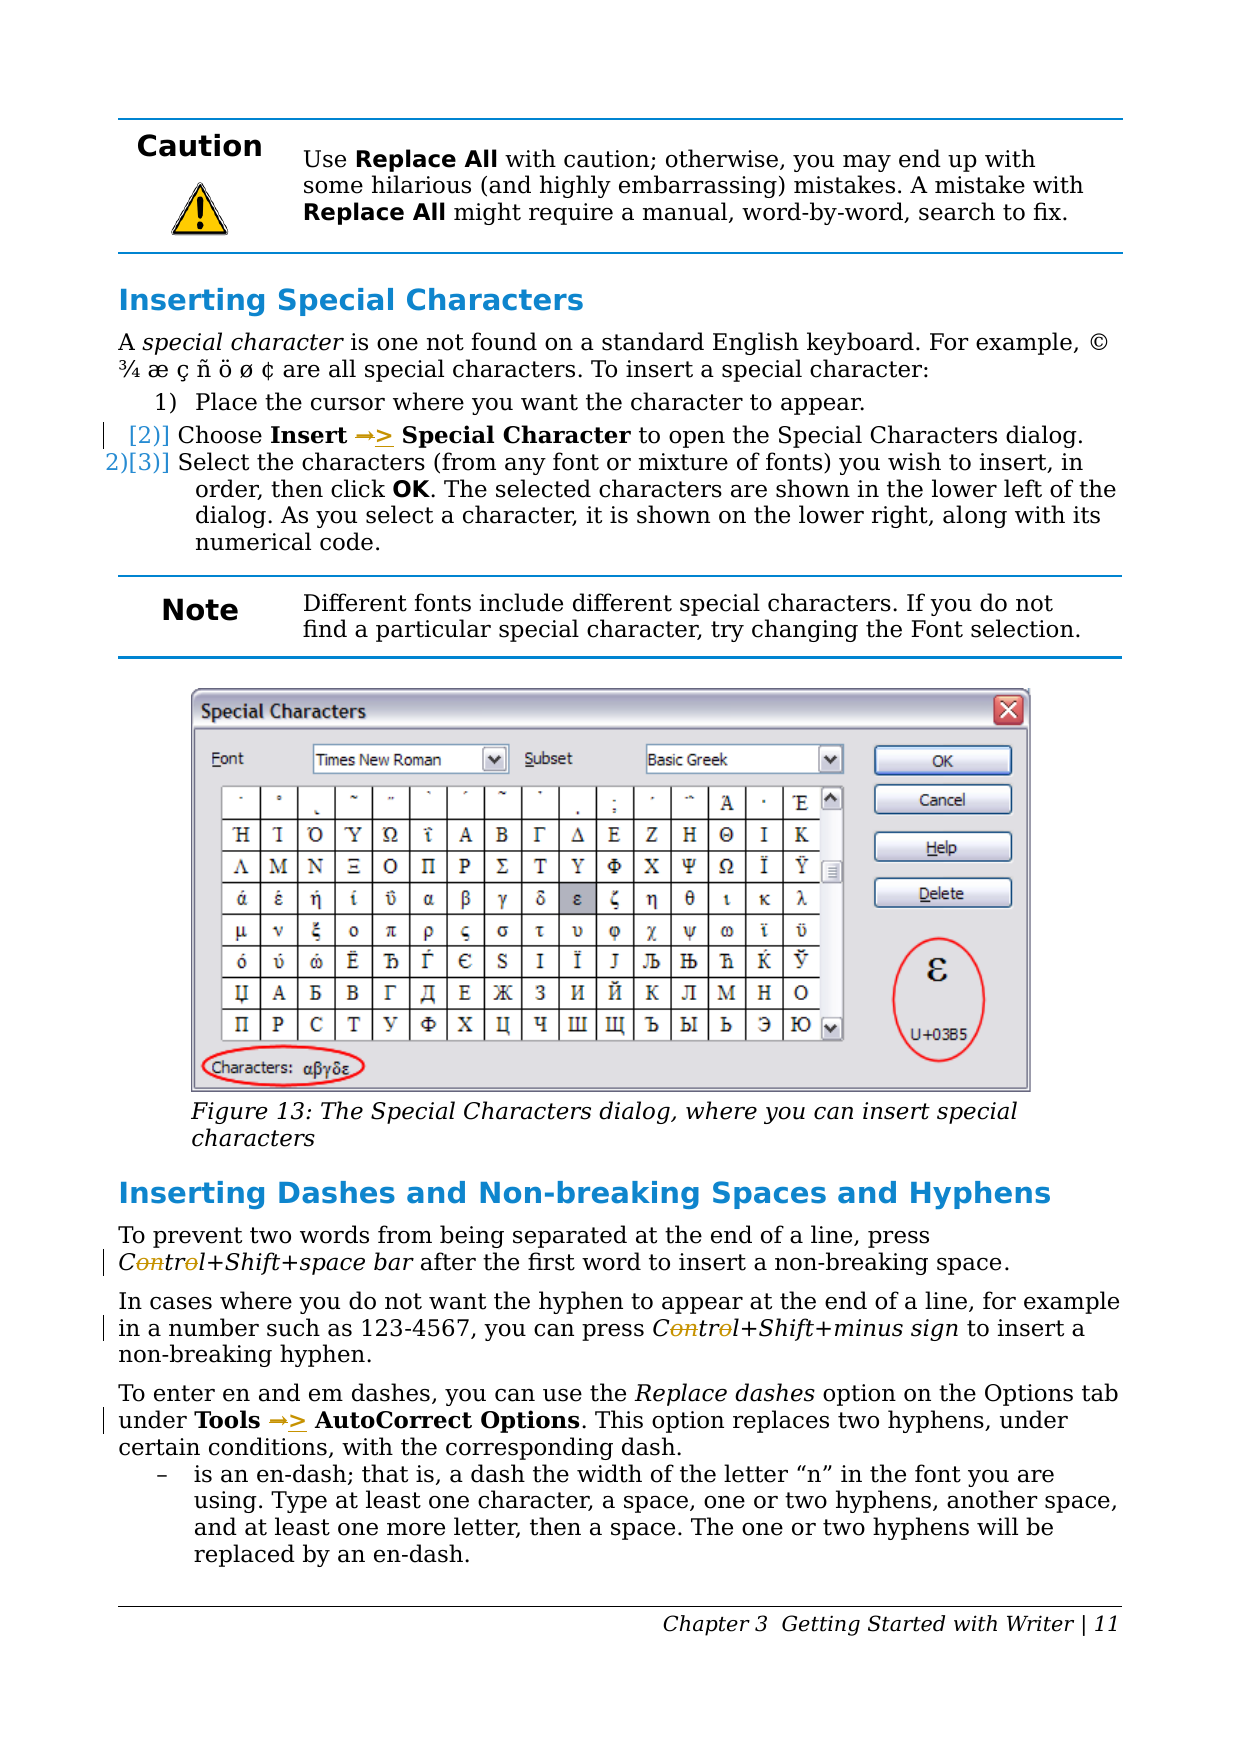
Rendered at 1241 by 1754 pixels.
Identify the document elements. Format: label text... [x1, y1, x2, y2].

text To enter en and em dashes, you can use the Replace dashes option on the Options tab under Tools > AutoCorrect Options. This option replaces two hyphens, under certain conditions, with the corresponding dash. [118, 1381, 1122, 1461]
picture [167, 178, 232, 239]
list A special character is one not found on a standard English keyboard. For example, © ¾ æ ç ñ ö ø ¢ are all special characters. To insert a special character: [118, 329, 1122, 383]
list Select the characters (from any font or mixture of fonts) you wish to insert, in order, then click OK. The selected characters are shown in the lower left of the dialog. As you select a character, it is shown on the lower right, along with its numerical code. [177, 449, 1122, 556]
text Figure 13: The Special Characters dialog, where you can insert special characters [191, 1098, 1049, 1152]
text – is an en-dash; that is, a dash the width of the letter “n” in the font you are using. Type at least one character, a space, one or two hyphens, another space, and at least one more letter, then a space. The one or two hyphens will be replaced by an en-dash. [156, 1461, 1122, 1568]
subtitle Inserting Special Characters [118, 283, 1122, 317]
picture [191, 688, 1031, 1092]
list Choose Insert > Special Character to open the Special Characters dialog. [177, 422, 1122, 449]
table_header Caution [118, 120, 281, 252]
text In cases where you do not want the hyphen to appear at the end of a line, for example in a number such as 123‑4567, you can press Ctrl+Shift+minus sign to insert a non-breaking hyphen. [118, 1288, 1122, 1368]
table_header Use Replace All with caution; otherwise, you may end up with some hilarious (and highly embarrassing) mistakes. A mistake with Replace All might require a manual, word-by-word, search to fix. [281, 120, 1122, 252]
table_header Note [118, 577, 281, 656]
text To prevent two words from being separated at the end of a line, press Ctrl+Shift+space bar after the first word to insert a non-breaking space. [118, 1222, 1122, 1276]
list Place the cursor where you want the character to appear. [177, 389, 1122, 416]
table_header Different fonts include different special characters. If you do not find a particular special character, try changing the Font selection. [281, 577, 1122, 656]
subtitle Inserting Dashes and Non-breaking Spaces and Hyphens [118, 1176, 1122, 1210]
